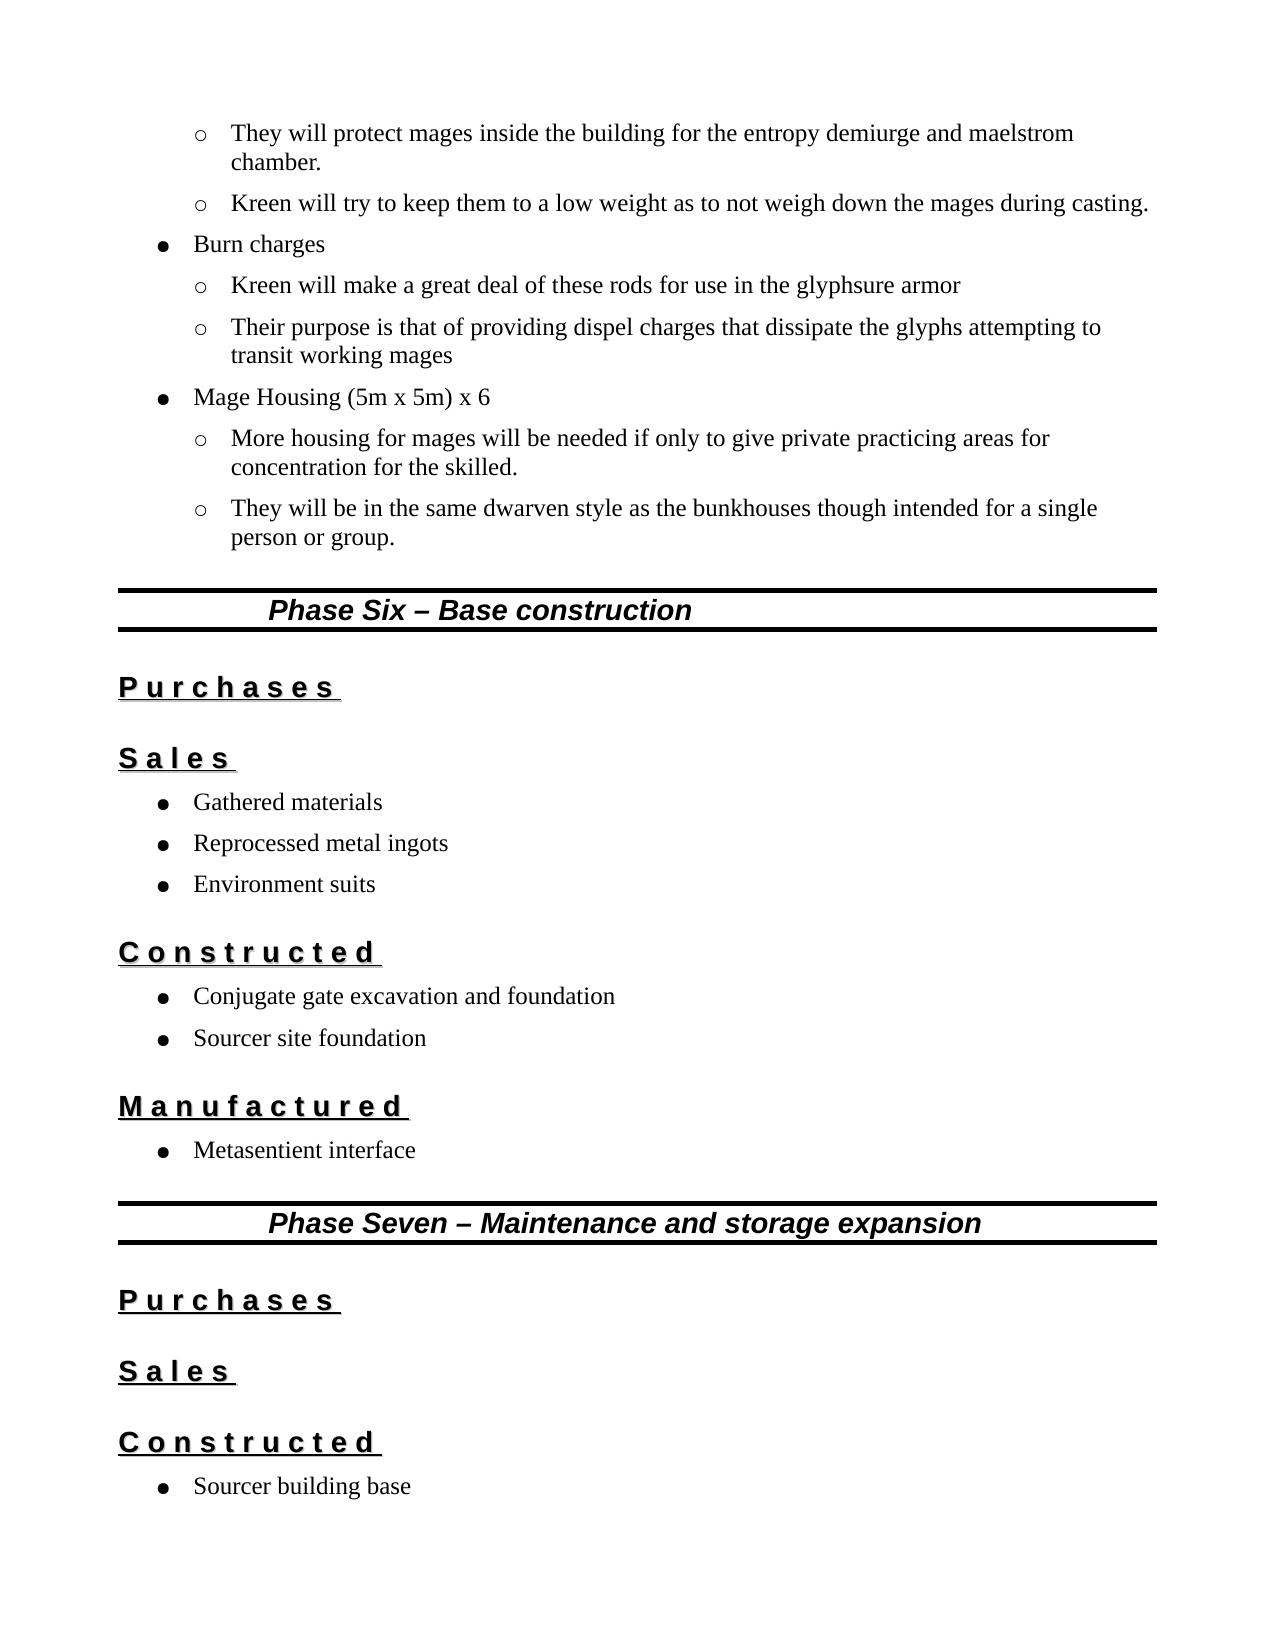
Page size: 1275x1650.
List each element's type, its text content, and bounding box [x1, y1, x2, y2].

list More housing for mages will be needed if only to give private practicing areas for concentration for the skilled. [193, 423, 1157, 481]
list Kreen will make a great deal of these rods for use in the glyphsure armor [193, 271, 1157, 299]
list They will protect mages inside the building for the entropy demiurge and maelstrom chamber. [193, 118, 1157, 176]
subtitle Phase Six – Base construction [118, 593, 1157, 627]
list Kreen will try to keep them to a low weight as to not weigh down the mages during casting. [193, 188, 1157, 217]
subtitle Purchases [118, 669, 1157, 703]
subtitle Manufactured [118, 1089, 1157, 1122]
subtitle Purchases [118, 1283, 1157, 1316]
subtitle Phase Seven – Maintenance and storage expansion [118, 1206, 1157, 1240]
subtitle Constructed [118, 1425, 1157, 1458]
list Gathered materials [156, 787, 1157, 815]
list Sourcer building base [156, 1471, 1157, 1499]
list Their purpose is that of providing dispel charges that dissipate the glyphs attempting to transit working mages [193, 312, 1157, 369]
list Sourcer site foundation [156, 1023, 1157, 1051]
subtitle Constructed [118, 935, 1157, 969]
list Metasentient interface [156, 1135, 1157, 1164]
list Environment suits [156, 869, 1157, 898]
list Reprocessed metal ingots [156, 828, 1157, 857]
subtitle Sales [118, 741, 1157, 774]
list Conjugate gate excavation and foundation [156, 981, 1157, 1010]
list They will be in the same dwarven style as the bunkhouses though intended for a single person or group. [193, 493, 1157, 551]
subtitle Sales [118, 1354, 1157, 1387]
list Mage Housing (5m x 5m) x 6 [156, 382, 1157, 411]
list Burn charges [156, 229, 1157, 258]
